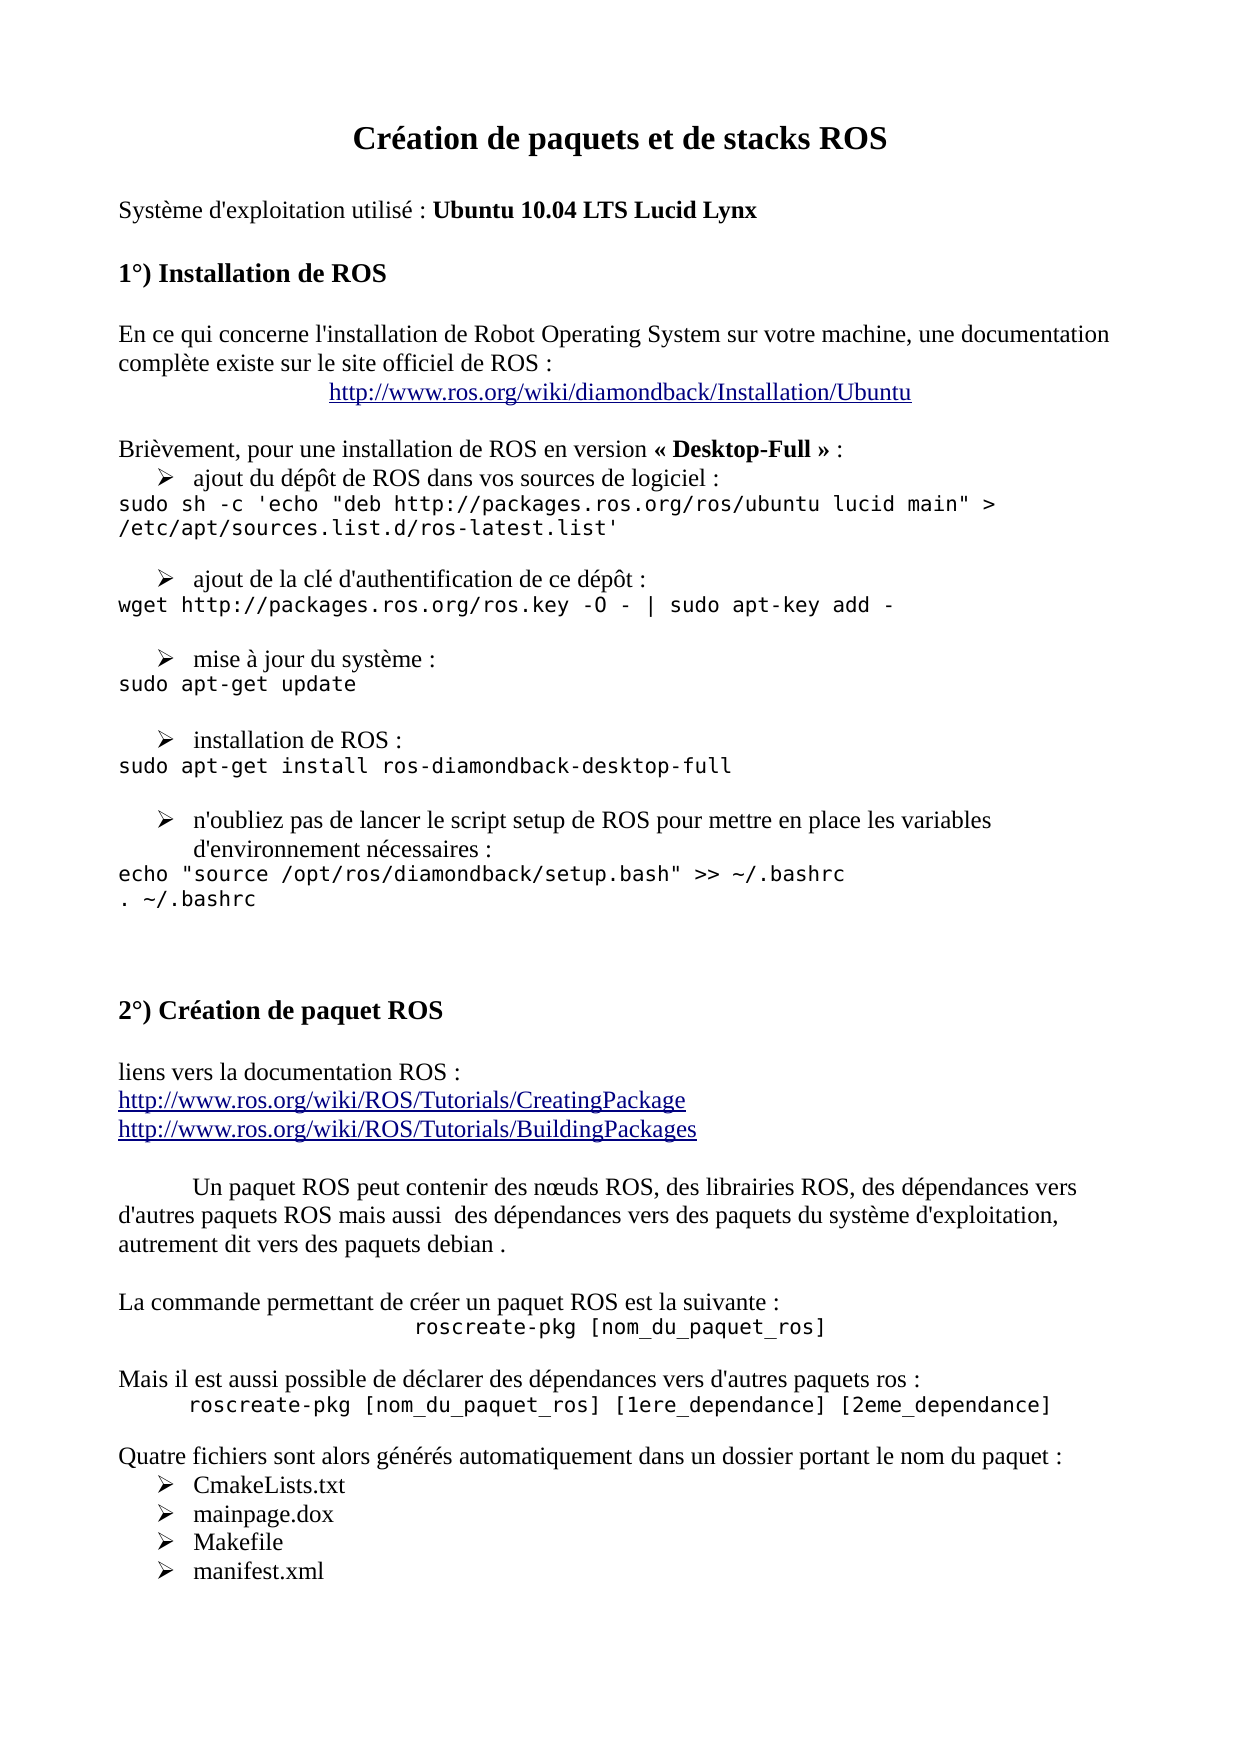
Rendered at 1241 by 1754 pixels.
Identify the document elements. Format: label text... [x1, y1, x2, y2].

list Makefile [156, 1527, 1122, 1556]
text liens vers la documentation ROS : [118, 1057, 1122, 1085]
text http://www.ros.org/wiki/ROS/Tutorials/CreatingPackage [118, 1085, 1122, 1114]
text sudo sh -c 'echo "deb http://packages.ros.org/ros/ubuntu lucid main" > /etc/apt/sources.list.d/ros-latest.list' [118, 492, 1122, 540]
text Mais il est aussi possible de déclarer des dépendances vers d'autres paquets ros : [118, 1364, 1122, 1393]
text echo "source /opt/ros/diamondback/setup.bash" >> ~/.bashrc [118, 862, 1122, 887]
text . ~/.bashrc [118, 887, 1122, 911]
text Un paquet ROS peut contenir des nœuds ROS, des librairies ROS, des dépendances vers d'autres paquets ROS mais aussi des dépendances vers des paquets du système d'exploitation, autrement dit vers des paquets debian . [118, 1172, 1122, 1258]
text La commande permettant de créer un paquet ROS est la suivante : [118, 1287, 1122, 1315]
text Quatre fichiers sont alors générés automatiquement dans un dossier portant le nom du paquet : [118, 1441, 1122, 1470]
list n'oubliez pas de lancer le script setup de ROS pour mettre en place les variables d'environnement nécessaires : [156, 805, 1122, 862]
text roscreate-pkg [nom_du_paquet_ros] [118, 1315, 1122, 1339]
list ajout de la clé d'authentification de ce dépôt : [156, 564, 1122, 593]
list CmakeLists.txt [156, 1470, 1122, 1499]
text En ce qui concerne l'installation de Robot Operating System sur votre machine, une documentation complète existe sur le site officiel de ROS : [118, 319, 1122, 377]
text Création de paquets et de stacks ROS [118, 118, 1122, 156]
text Système d'exploitation utilisé : Ubuntu 10.04 LTS Lucid Lynx [118, 195, 1122, 223]
list mainpage.dox [156, 1499, 1122, 1527]
text http://www.ros.org/wiki/ROS/Tutorials/BuildingPackages [118, 1114, 1122, 1143]
text wget http://packages.ros.org/ros.key -O - | sudo apt-key add - [118, 593, 1122, 617]
text Brièvement, pour une installation de ROS en version « Desktop-Full » : [118, 434, 1122, 463]
list installation de ROS : [156, 725, 1122, 754]
list mise à jour du système : [156, 644, 1122, 672]
text 2°) Création de paquet ROS [118, 994, 1122, 1025]
text sudo apt-get update [118, 672, 1122, 697]
text http://www.ros.org/wiki/diamondback/Installation/Ubuntu [118, 377, 1122, 406]
list ajout du dépôt de ROS dans vos sources de logiciel : [156, 463, 1122, 492]
text 1°) Installation de ROS [118, 257, 1122, 288]
text roscreate-pkg [nom_du_paquet_ros] [1ere_dependance] [2eme_dependance] [118, 1393, 1122, 1417]
list manifest.xml [156, 1556, 1122, 1585]
text sudo apt-get install ros-diamondback-desktop-full [118, 754, 1122, 778]
